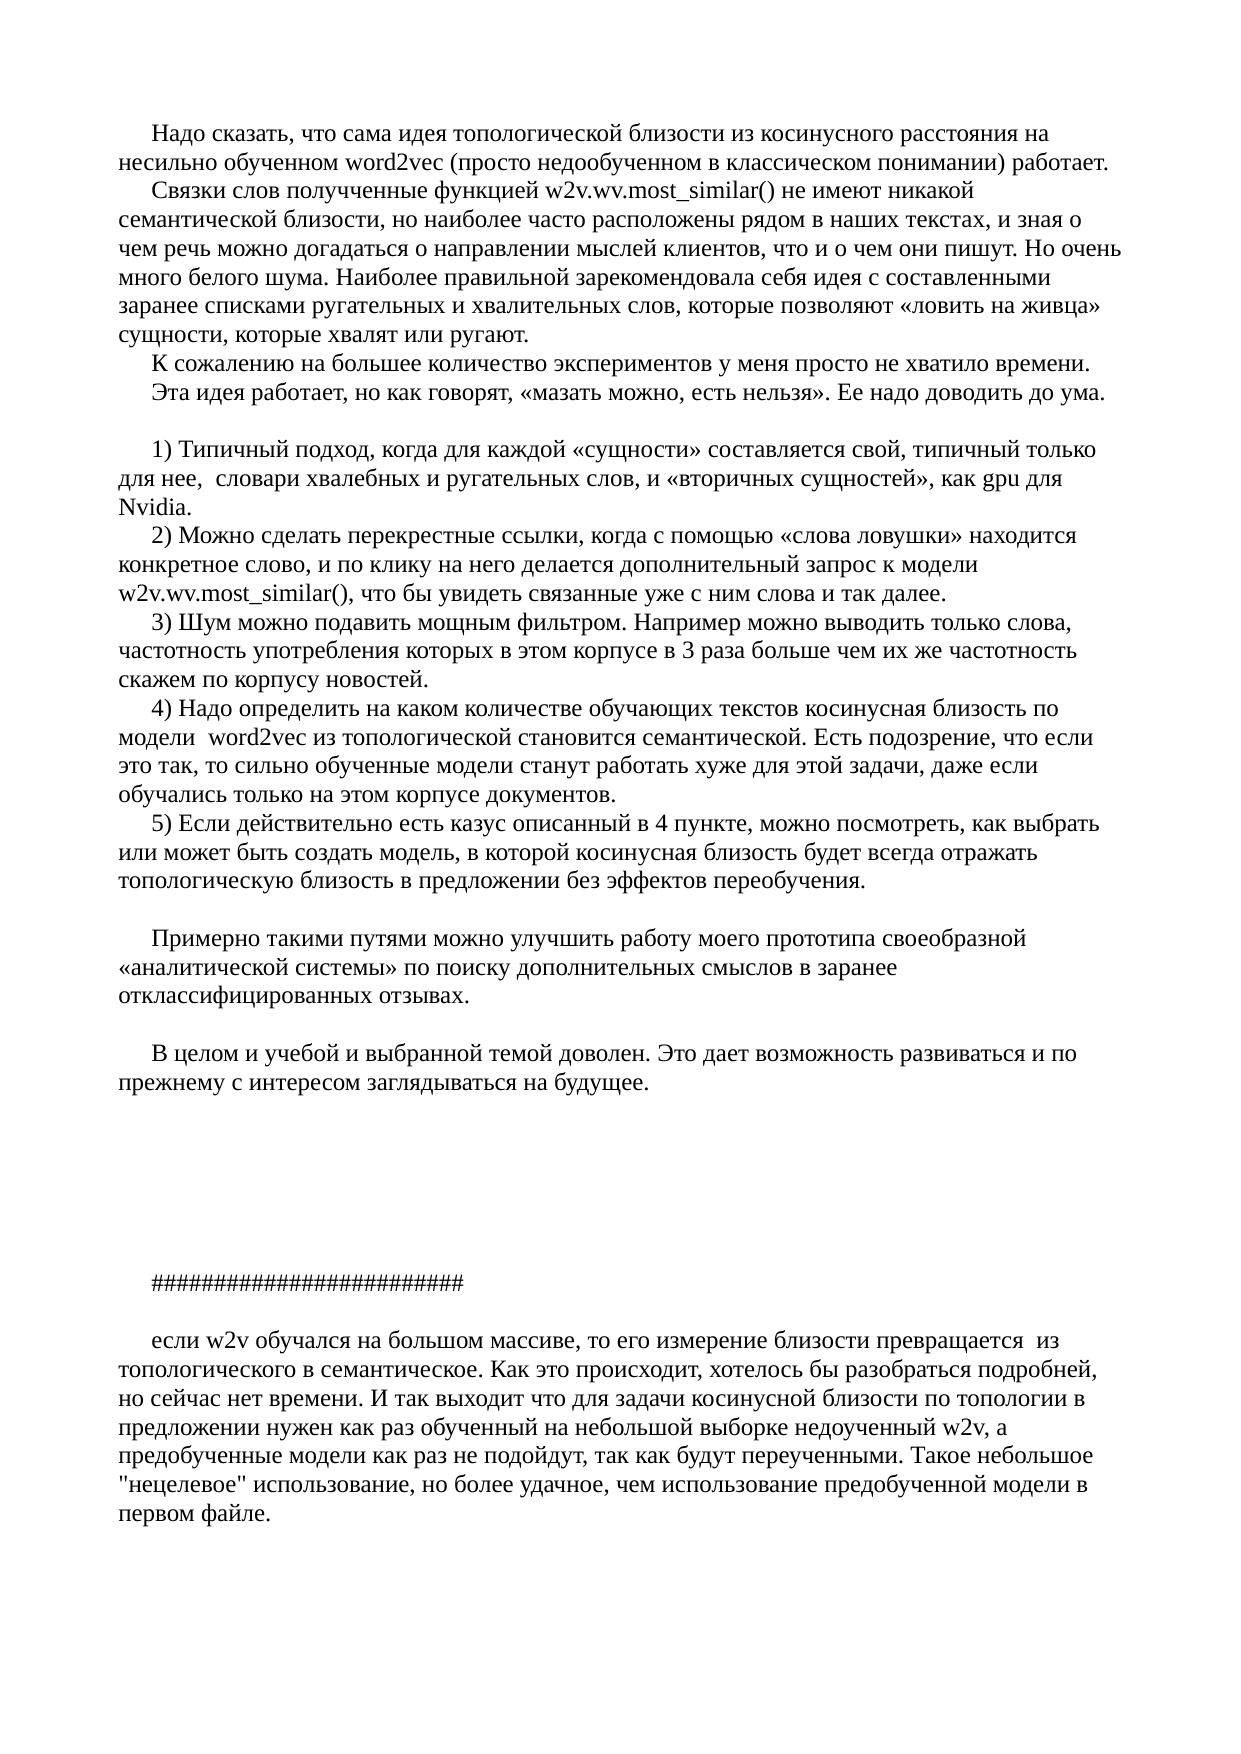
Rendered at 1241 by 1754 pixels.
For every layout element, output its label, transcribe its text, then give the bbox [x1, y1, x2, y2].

text В целом и учебой и выбранной темой доволен. Это дает возможность развиваться и по прежнему с интересом заглядываться на будущее. [118, 1038, 1122, 1096]
text если w2v обучался на большом массиве, то его измерение близости превращается из топологического в семантическое. Как это происходит, хотелось бы разобраться подробней, но сейчас нет времени. И так выходит что для задачи косинусной близости по топологии в предложении нужен как раз обученный на небольшой выборке недоученный w2v, а предобученные модели как раз не подойдут, так как будут переученными. Такое небольшое "нецелевое" использование, но более удачное, чем использование предобученной модели в первом файле. [118, 1326, 1122, 1527]
text Надо сказать, что сама идея топологической близости из косинусного расстояния на несильно обученном word2vec (просто недообученном в классическом понимании) работает. [118, 118, 1122, 176]
text Примерно такими путями можно улучшить работу моего прототипа своеобразной «аналитической системы» по поиску дополнительных смыслов в заранее отклассифицированных отзывах. [118, 923, 1122, 1009]
text 4) Надо определить на каком количестве обучающих текстов косинусная близость по модели word2vec из топологической становится семантической. Есть подозрение, что если это так, то сильно обученные модели станут работать хуже для этой задачи, даже если обучались только на этом корпусе документов. [118, 693, 1122, 808]
text Связки слов получченные функцией w2v.wv.most_similar() не имеют никакой семантической близости, но наиболее часто расположены рядом в наших текстах, и зная о чем речь можно догадаться о направлении мыслей клиентов, что и о чем они пишут. Но очень много белого шума. Наиболее правильной зарекомендовала себя идея с составленными заранее списками ругательных и хвалительных слов, которые позволяют «ловить на живца» сущности, которые хвалят или ругают. [118, 176, 1122, 348]
text 5) Если действительно есть казус описанный в 4 пункте, можно посмотреть, как выбрать или может быть создать модель, в которой косинусная близость будет всегда отражать топологическую близость в предложении без эффектов переобучения. [118, 808, 1122, 894]
text К сожалению на большее количество экспериментов у меня просто не хватило времени. [118, 348, 1122, 377]
text 3) Шум можно подавить мощным фильтром. Например можно выводить только слова, частотность употребления которых в этом корпусе в 3 раза больше чем их же частотность скажем по корпусу новостей. [118, 607, 1122, 693]
text 2) Можно сделать перекрестные ссылки, когда с помощью «слова ловушки» находится конкретное слово, и по клику на него делается дополнительный запрос к модели w2v.wv.most_similar(), что бы увидеть связанные уже с ним слова и так далее. [118, 521, 1122, 607]
text ######################### [118, 1268, 1122, 1297]
text Эта идея работает, но как говорят, «мазать можно, есть нельзя». Ее надо доводить до ума. [118, 377, 1122, 406]
text 1) Типичный подход, когда для каждой «сущности» составляется свой, типичный только для нее, словари хвалебных и ругательных слов, и «вторичных сущностей», как gpu для Nvidia. [118, 434, 1122, 521]
